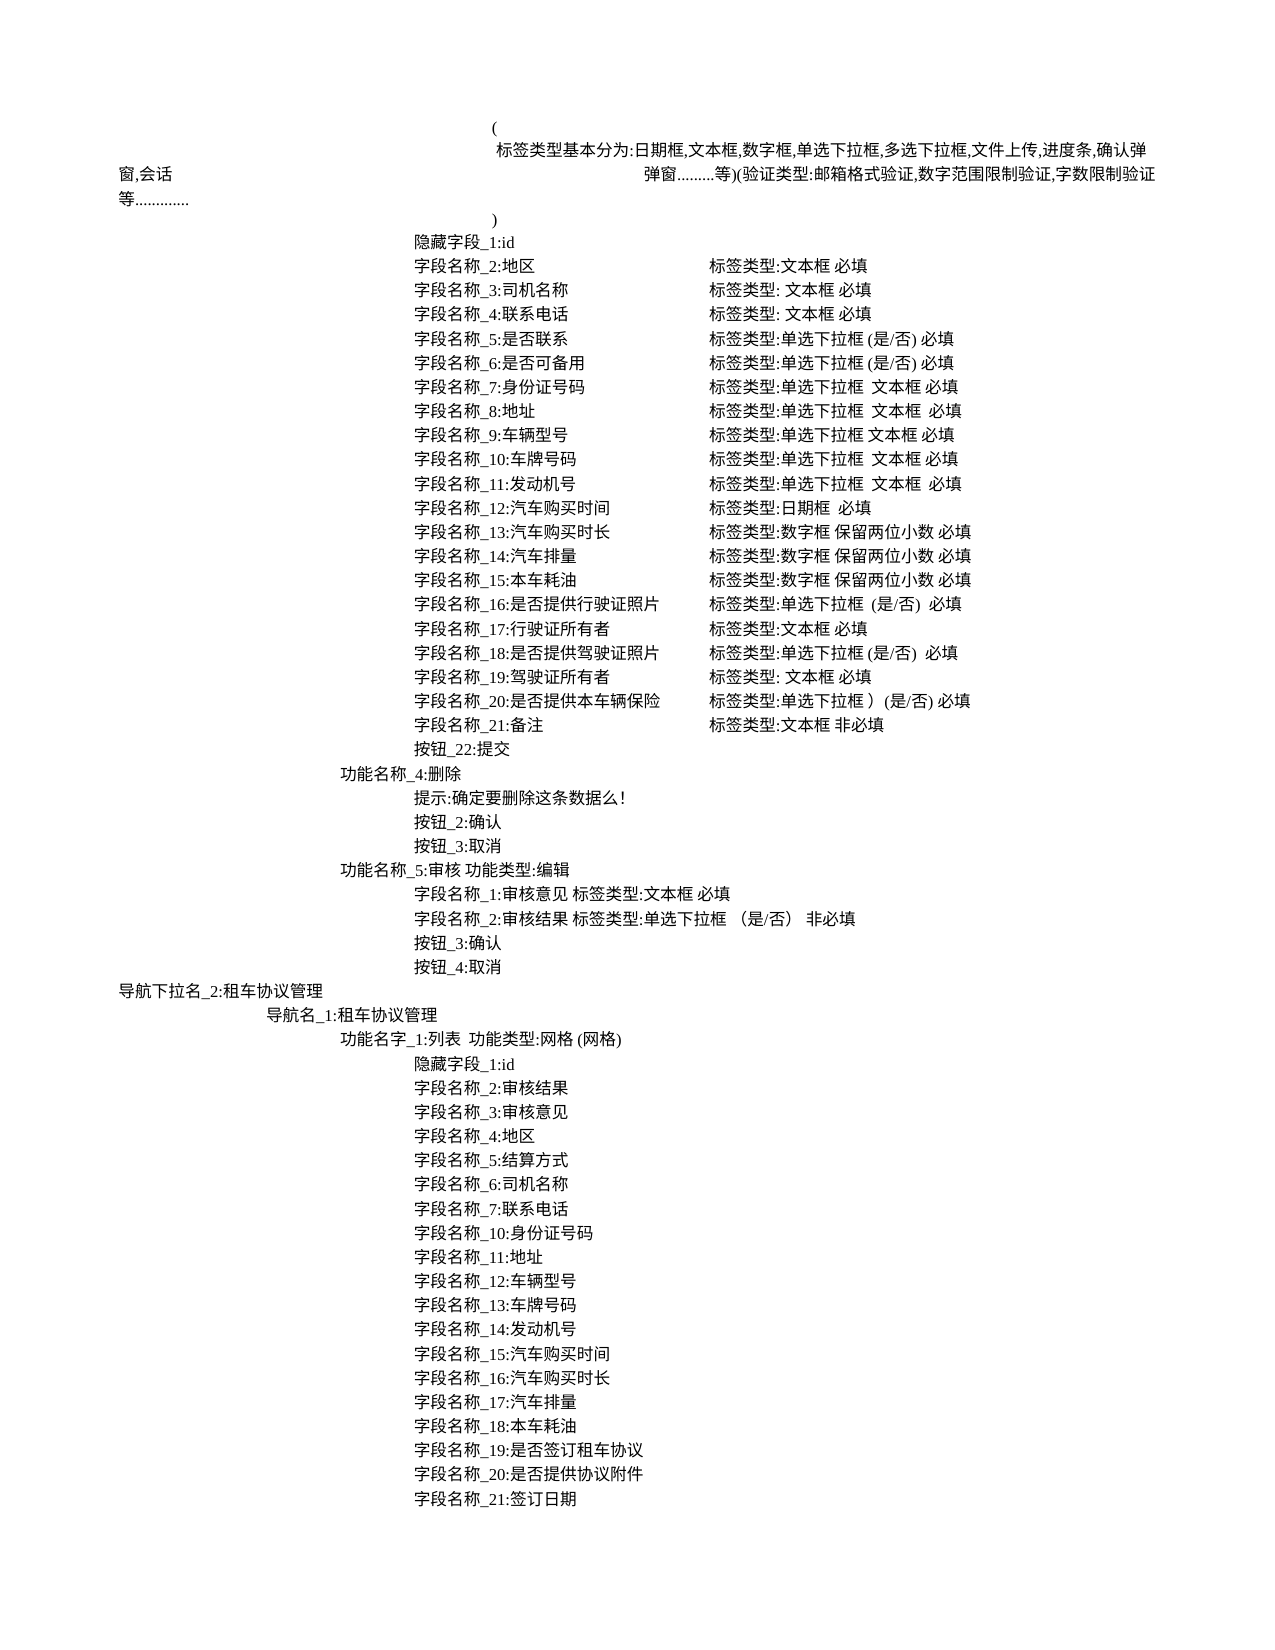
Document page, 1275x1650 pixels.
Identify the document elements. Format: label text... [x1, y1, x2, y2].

text 字段名称_17:行驶证所有者 标签类型:文本框 必填 [118, 616, 1157, 640]
text 字段名称_7:联系电话 [118, 1196, 1157, 1220]
text 按钮_4:取消 [118, 954, 1157, 978]
text 字段名称_16:是否提供行驶证照片 标签类型:单选下拉框 (是/否) 必填 [118, 591, 1157, 616]
text 按钮_2:确认 [118, 809, 1157, 833]
text 字段名称_7:身份证号码 标签类型:单选下拉框 文本框 必填 [118, 374, 1157, 398]
text 字段名称_21:签订日期 [118, 1486, 1157, 1510]
text 字段名称_15:汽车购买时间 [118, 1341, 1157, 1365]
text 字段名称_12:车辆型号 [118, 1268, 1157, 1292]
text 字段名称_5:结算方式 [118, 1147, 1157, 1171]
text 字段名称_9:车辆型号 标签类型:单选下拉框 文本框 必填 [118, 422, 1157, 446]
text 标签类型基本分为:日期框,文本框,数字框,单选下拉框,多选下拉框,文件上传,进度条,确认弹窗,会话 弹窗.........等)(验证类型:邮箱格式验证,数字范围限制验证,字数限制验证等............. [118, 137, 1157, 210]
text 字段名称_16:汽车购买时长 [118, 1365, 1157, 1389]
text 字段名称_3:审核意见 [118, 1099, 1157, 1123]
text ( [118, 118, 1157, 137]
text 字段名称_11:发动机号 标签类型:单选下拉框 文本框 必填 [118, 471, 1157, 495]
text 字段名称_19:是否签订租车协议 [118, 1437, 1157, 1461]
text 字段名称_17:汽车排量 [118, 1389, 1157, 1413]
text 按钮_3:确认 [118, 930, 1157, 954]
text 字段名称_6:司机名称 [118, 1171, 1157, 1196]
text 字段名称_8:地址 标签类型:单选下拉框 文本框 必填 [118, 398, 1157, 422]
text 字段名称_5:是否联系 标签类型:单选下拉框 (是/否) 必填 [118, 326, 1157, 350]
text 字段名称_4:地区 [118, 1123, 1157, 1147]
text 功能名字_1:列表 功能类型:网格 (网格) [118, 1026, 1157, 1051]
text 按钮_3:取消 [118, 833, 1157, 857]
text 字段名称_13:汽车购买时长 标签类型:数字框 保留两位小数 必填 [118, 519, 1157, 543]
text 字段名称_14:汽车排量 标签类型:数字框 保留两位小数 必填 [118, 543, 1157, 567]
text 字段名称_12:汽车购买时间 标签类型:日期框 必填 [118, 495, 1157, 519]
text 字段名称_19:驾驶证所有者 标签类型: 文本框 必填 [118, 664, 1157, 688]
text ) [118, 210, 1157, 229]
text 字段名称_3:司机名称 标签类型: 文本框 必填 [118, 277, 1157, 301]
text 字段名称_10:车牌号码 标签类型:单选下拉框 文本框 必填 [118, 446, 1157, 471]
text 字段名称_15:本车耗油 标签类型:数字框 保留两位小数 必填 [118, 567, 1157, 591]
text 字段名称_11:地址 [118, 1244, 1157, 1268]
text 字段名称_18:本车耗油 [118, 1413, 1157, 1437]
text 字段名称_20:是否提供本车辆保险 标签类型:单选下拉框 ）(是/否) 必填 [118, 688, 1157, 712]
text 字段名称_13:车牌号码 [118, 1292, 1157, 1316]
text 隐藏字段_1:id [118, 229, 1157, 253]
text 功能名称_4:删除 [118, 761, 1157, 785]
text 字段名称_14:发动机号 [118, 1316, 1157, 1341]
text 字段名称_2:审核结果 [118, 1075, 1157, 1099]
text 字段名称_2:地区 标签类型:文本框 必填 [118, 253, 1157, 277]
text 提示:确定要删除这条数据么！ [118, 785, 1157, 809]
text 字段名称_1:审核意见 标签类型:文本框 必填 [118, 881, 1157, 906]
text 按钮_22:提交 [118, 736, 1157, 761]
text 字段名称_2:审核结果 标签类型:单选下拉框 （是/否） 非必填 [118, 906, 1157, 930]
text 字段名称_4:联系电话 标签类型: 文本框 必填 [118, 301, 1157, 326]
text 字段名称_10:身份证号码 [118, 1220, 1157, 1244]
text 隐藏字段_1:id [118, 1051, 1157, 1075]
text 字段名称_20:是否提供协议附件 [118, 1461, 1157, 1486]
text 导航下拉名_2:租车协议管理 [118, 978, 1157, 1002]
text 导航名_1:租车协议管理 [118, 1002, 1157, 1026]
text 字段名称_18:是否提供驾驶证照片 标签类型:单选下拉框 (是/否) 必填 [118, 640, 1157, 664]
text 字段名称_6:是否可备用 标签类型:单选下拉框 (是/否) 必填 [118, 350, 1157, 374]
text 功能名称_5:审核 功能类型:编辑 [118, 857, 1157, 881]
text 字段名称_21:备注 标签类型:文本框 非必填 [118, 712, 1157, 736]
